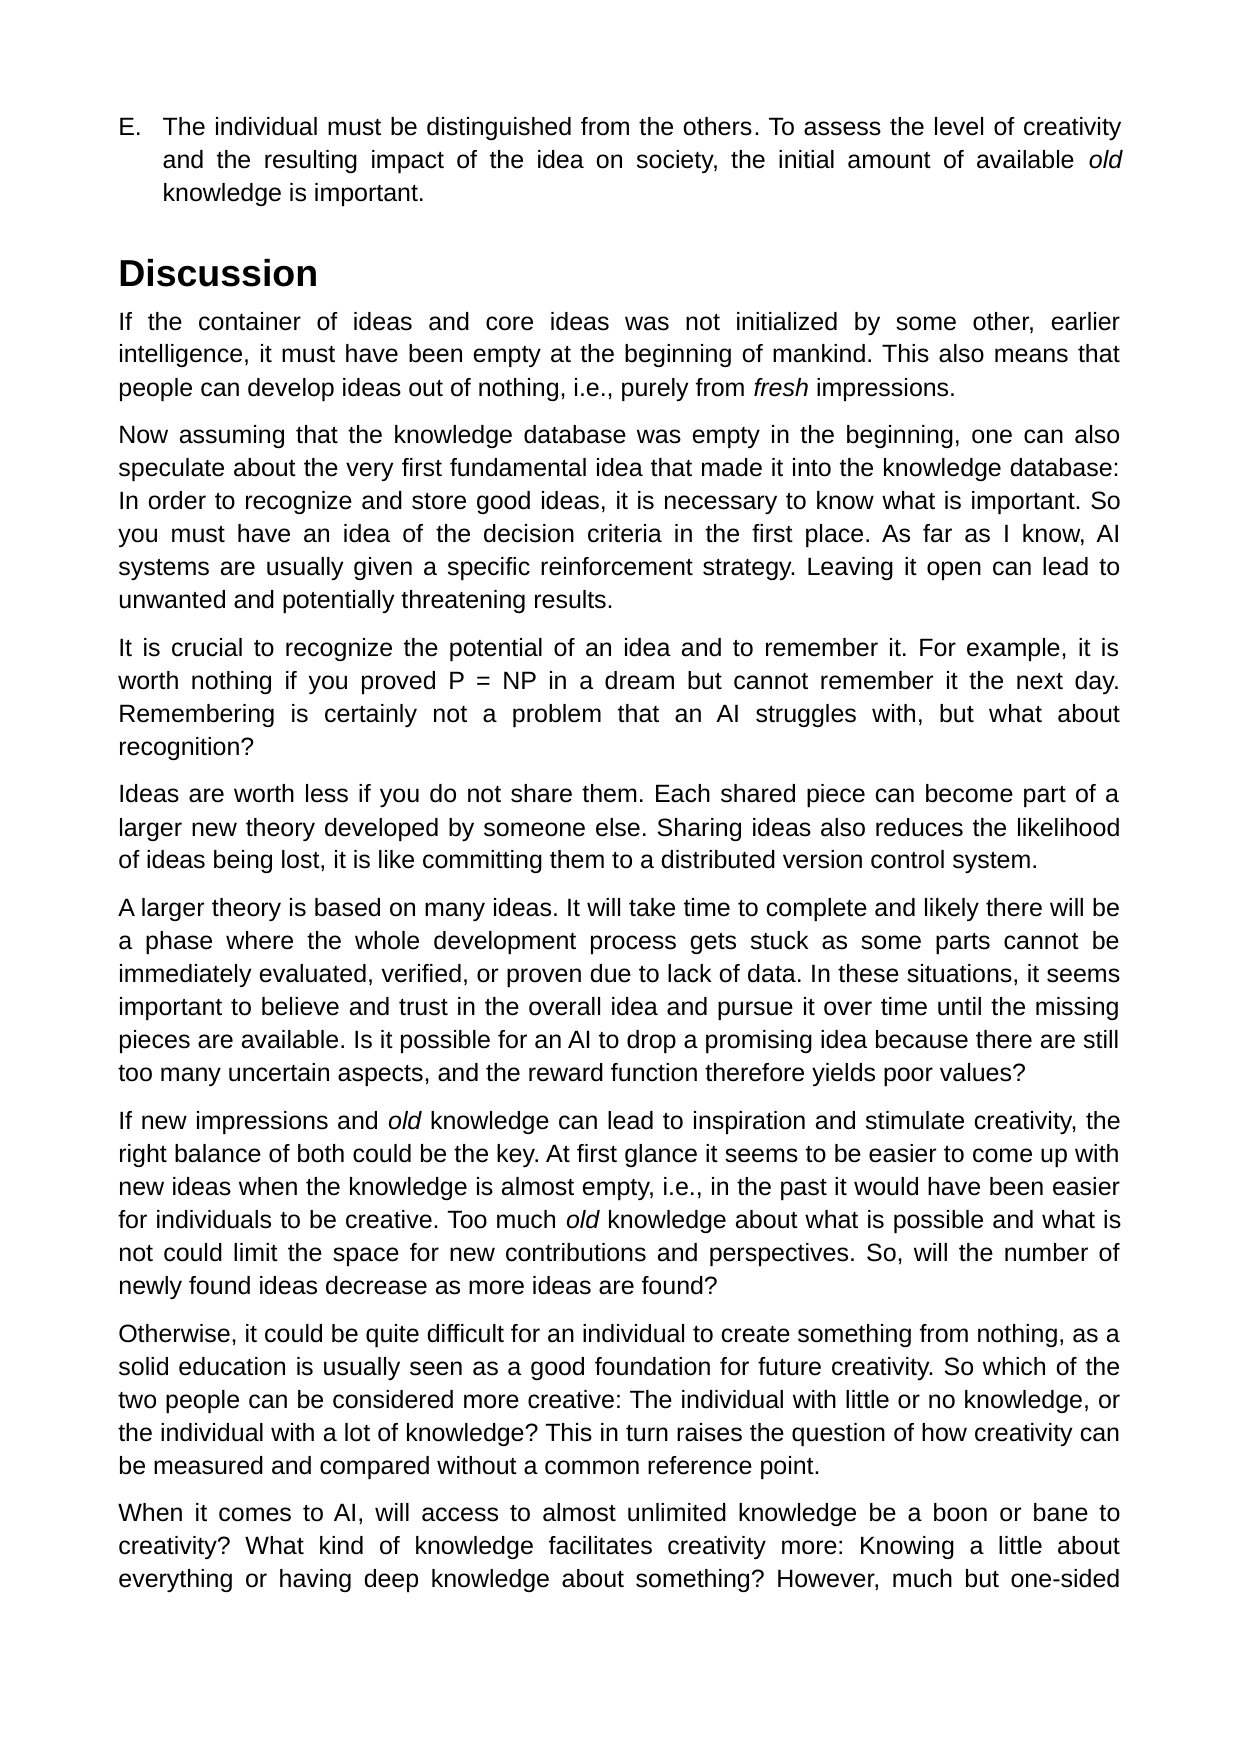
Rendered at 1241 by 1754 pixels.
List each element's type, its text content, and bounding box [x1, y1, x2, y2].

text Ideas are worth less if you do not share them. Each shared piece can become part of a larger new theory developed by someone else. Sharing ideas also reduces the likelihood of ideas being lost, it is like committing them to a distributed version control system. [118, 779, 1122, 874]
text If the container of ideas and core ideas was not initialized by some other, earlier intelligence, it must have been empty at the beginning of mankind. This also means that people can develop ideas out of nothing, i.e., purely from fresh impressions. [118, 306, 1122, 401]
list The individual must be distinguished from the others. To assess the level of creativity and the resulting impact of the idea on society, the initial amount of available old knowledge is important. [118, 112, 1122, 207]
text It is crucial to recognize the potential of an idea and to remember it. For example, it is worth nothing if you proved P = NP in a dream but cannot remember it the next day. Remembering is certainly not a problem that an AI struggles with, but what about recognition? [118, 633, 1122, 761]
text Now assuming that the knowledge database was empty in the beginning, one can also speculate about the very first fundamental idea that made it into the knowledge database: In order to recognize and store good ideas, it is necessary to know what is important. So you must have an idea of ​​the decision criteria in the first place. As far as I know, AI systems are usually given a specific reinforcement strategy. Leaving it open can lead to unwanted and potentially threatening results. [118, 420, 1122, 614]
subtitle Discussion [118, 251, 1122, 294]
text If new impressions and old knowledge can lead to inspiration and stimulate creativity, the right balance of both could be the key. At first glance it seems to be easier to come up with new ideas when the knowledge is almost empty, i.e., in the past it would have been easier for individuals to be creative. Too much old knowledge about what is possible and what is not could limit the space for new contributions and perspectives. So, will the number of newly found ideas decrease as more ideas are found? [118, 1106, 1122, 1300]
text A larger theory is based on many ideas. It will take time to complete and likely there will be a phase where the whole development process gets stuck as some parts cannot be immediately evaluated, verified, or proven due to lack of data. In these situations, it seems important to believe and trust in the overall idea and pursue it over time until the missing pieces are available. Is it possible for an AI to drop a promising idea because there are still too many uncertain aspects, and the reward function therefore yields poor values? [118, 893, 1122, 1087]
text When it comes to AI, will access to almost unlimited knowledge be a boon or bane to creativity? What kind of knowledge facilitates creativity more: Knowing a little about everything or having deep knowledge about something? However, much but one-sided [118, 1498, 1122, 1593]
text Otherwise, it could be quite difficult for an individual to create something from nothing, as a solid education is usually seen as a good foundation for future creativity. So which of the two people can be considered more creative: The individual with little or no knowledge, or the individual with a lot of knowledge? This in turn raises the question of how creativity can be measured and compared without a common reference point. [118, 1318, 1122, 1479]
